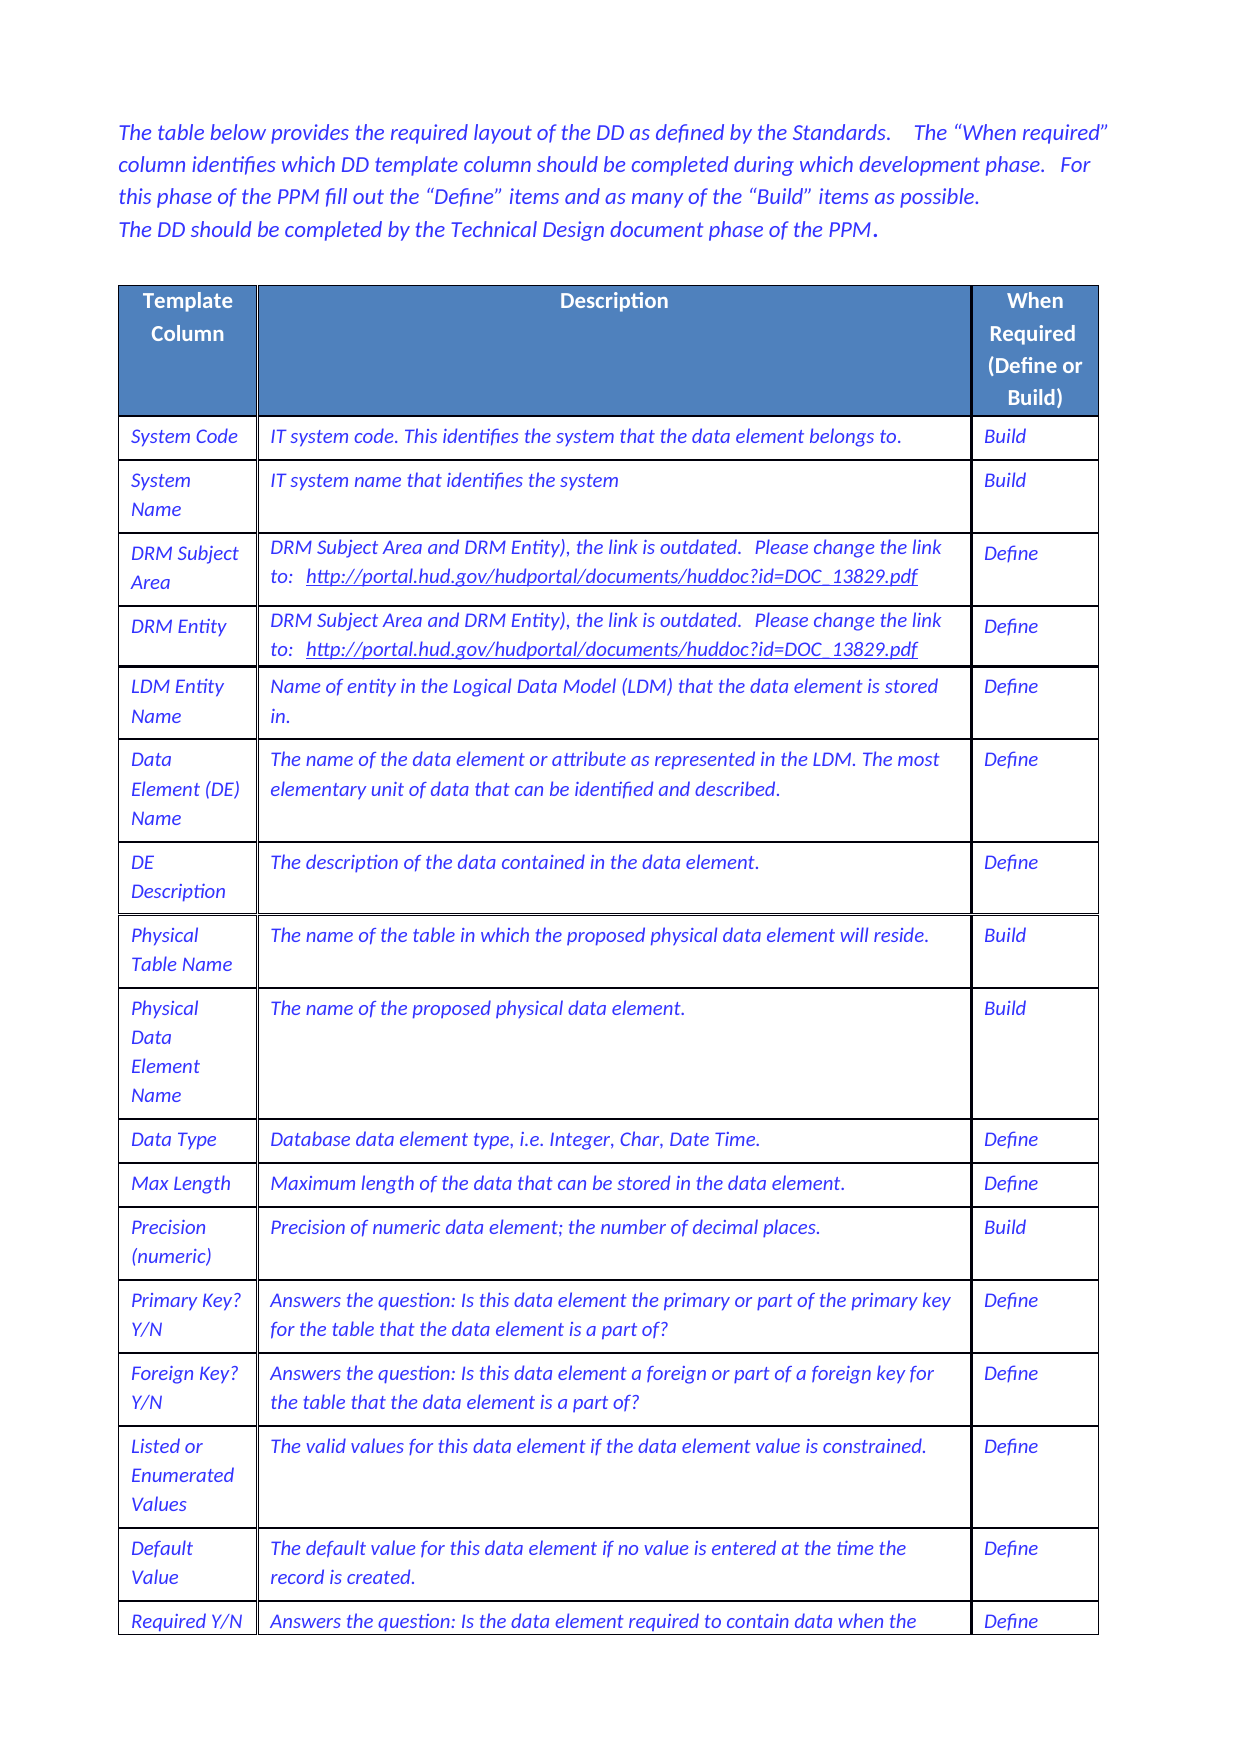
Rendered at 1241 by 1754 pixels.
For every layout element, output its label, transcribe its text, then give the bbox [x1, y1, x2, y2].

table_cell Define [973, 1529, 1098, 1600]
table_cell Database data element type, i.e. Integer, Char, Date Time. [259, 1120, 970, 1162]
table_cell Define [973, 1354, 1098, 1425]
table_cell The description of the data contained in the data element. [259, 843, 970, 913]
table_cell DRM Entity [119, 607, 256, 665]
text The table below provides the required layout of the DD as defined by the Standards. The “When required” column identifies which DD template column should be completed during which development phase. For this phase of the PPM fill out the “Define” items and as many of the “Build” items as possible. [118, 118, 1122, 211]
table_cell Maximum length of the data that can be stored in the data element. [259, 1164, 970, 1206]
table_cell The name of the proposed physical data element. [259, 989, 970, 1118]
table_cell Primary Key? Y/N [119, 1281, 256, 1352]
table_cell Data Element (DE) Name [119, 740, 256, 841]
text The DD should be completed by the Technical Design document phase of the PPM. [118, 215, 1122, 243]
table_cell Build [973, 916, 1098, 987]
table_cell Answers the question: Is this data element a foreign or part of a foreign key for the table that the data element is a part of? [259, 1354, 970, 1425]
table_cell Data Type [119, 1120, 256, 1162]
table_cell Build [973, 461, 1098, 532]
table_cell Define [973, 843, 1098, 913]
table_cell The valid values for this data element if the data element value is constrained. [259, 1427, 970, 1527]
table_cell Define [973, 1427, 1098, 1527]
table_cell Foreign Key? Y/N [119, 1354, 256, 1425]
table_cell Define [973, 1602, 1098, 1634]
table_cell Build [973, 1208, 1098, 1279]
table_cell Default Value [119, 1529, 256, 1600]
table_cell Define [973, 534, 1098, 605]
table_cell LDM Entity Name [119, 668, 256, 738]
table_cell System Code [119, 417, 256, 459]
table_cell Name of entity in the Logical Data Model (LDM) that the data element is stored in. [259, 668, 970, 738]
table_header Template Column [119, 286, 256, 415]
table_cell Max Length [119, 1164, 256, 1206]
table_cell IT system name that identifies the system [259, 461, 970, 532]
table_cell Define [973, 668, 1098, 738]
table_cell Define [973, 607, 1098, 665]
table_cell Physical Data Element Name [119, 989, 256, 1118]
table_cell DRM Subject Area and DRM Entity), the link is outdated. Please change the link to: http://portal.hud.gov/hudportal/documents/huddoc?id=DOC_13829.pdf [259, 607, 970, 665]
table_cell Define [973, 1281, 1098, 1352]
table_cell Precision (numeric) [119, 1208, 256, 1279]
table_cell DRM Subject Area [119, 534, 256, 605]
table_cell Define [973, 1120, 1098, 1162]
table_cell DRM Subject Area and DRM Entity), the link is outdated. Please change the link to: http://portal.hud.gov/hudportal/documents/huddoc?id=DOC_13829.pdf [259, 534, 970, 605]
table_cell Required Y/N [119, 1602, 256, 1634]
table_cell DE Description [119, 843, 256, 913]
table_cell Precision of numeric data element; the number of decimal places. [259, 1208, 970, 1279]
table_cell The name of the table in which the proposed physical data element will reside. [259, 916, 970, 987]
table_header When Required (Define or Build) [973, 286, 1098, 415]
table_cell The name of the data element or attribute as represented in the LDM. The most elementary unit of data that can be identified and described. [259, 740, 970, 841]
table_cell Listed or Enumerated Values [119, 1427, 256, 1527]
table_cell Build [973, 417, 1098, 459]
table_cell Define [973, 740, 1098, 841]
table_cell Build [973, 989, 1098, 1118]
table_cell Answers the question: Is this data element the primary or part of the primary key for the table that the data element is a part of? [259, 1281, 970, 1352]
table_cell The default value for this data element if no value is entered at the time the record is created. [259, 1529, 970, 1600]
table_cell System Name [119, 461, 256, 532]
table_header Description [259, 286, 970, 415]
table_cell Physical Table Name [119, 916, 256, 987]
table_cell IT system code. This identifies the system that the data element belongs to. [259, 417, 970, 459]
table_cell Answers the question: Is the data element required to contain data when the [259, 1602, 970, 1634]
table_cell Define [973, 1164, 1098, 1206]
